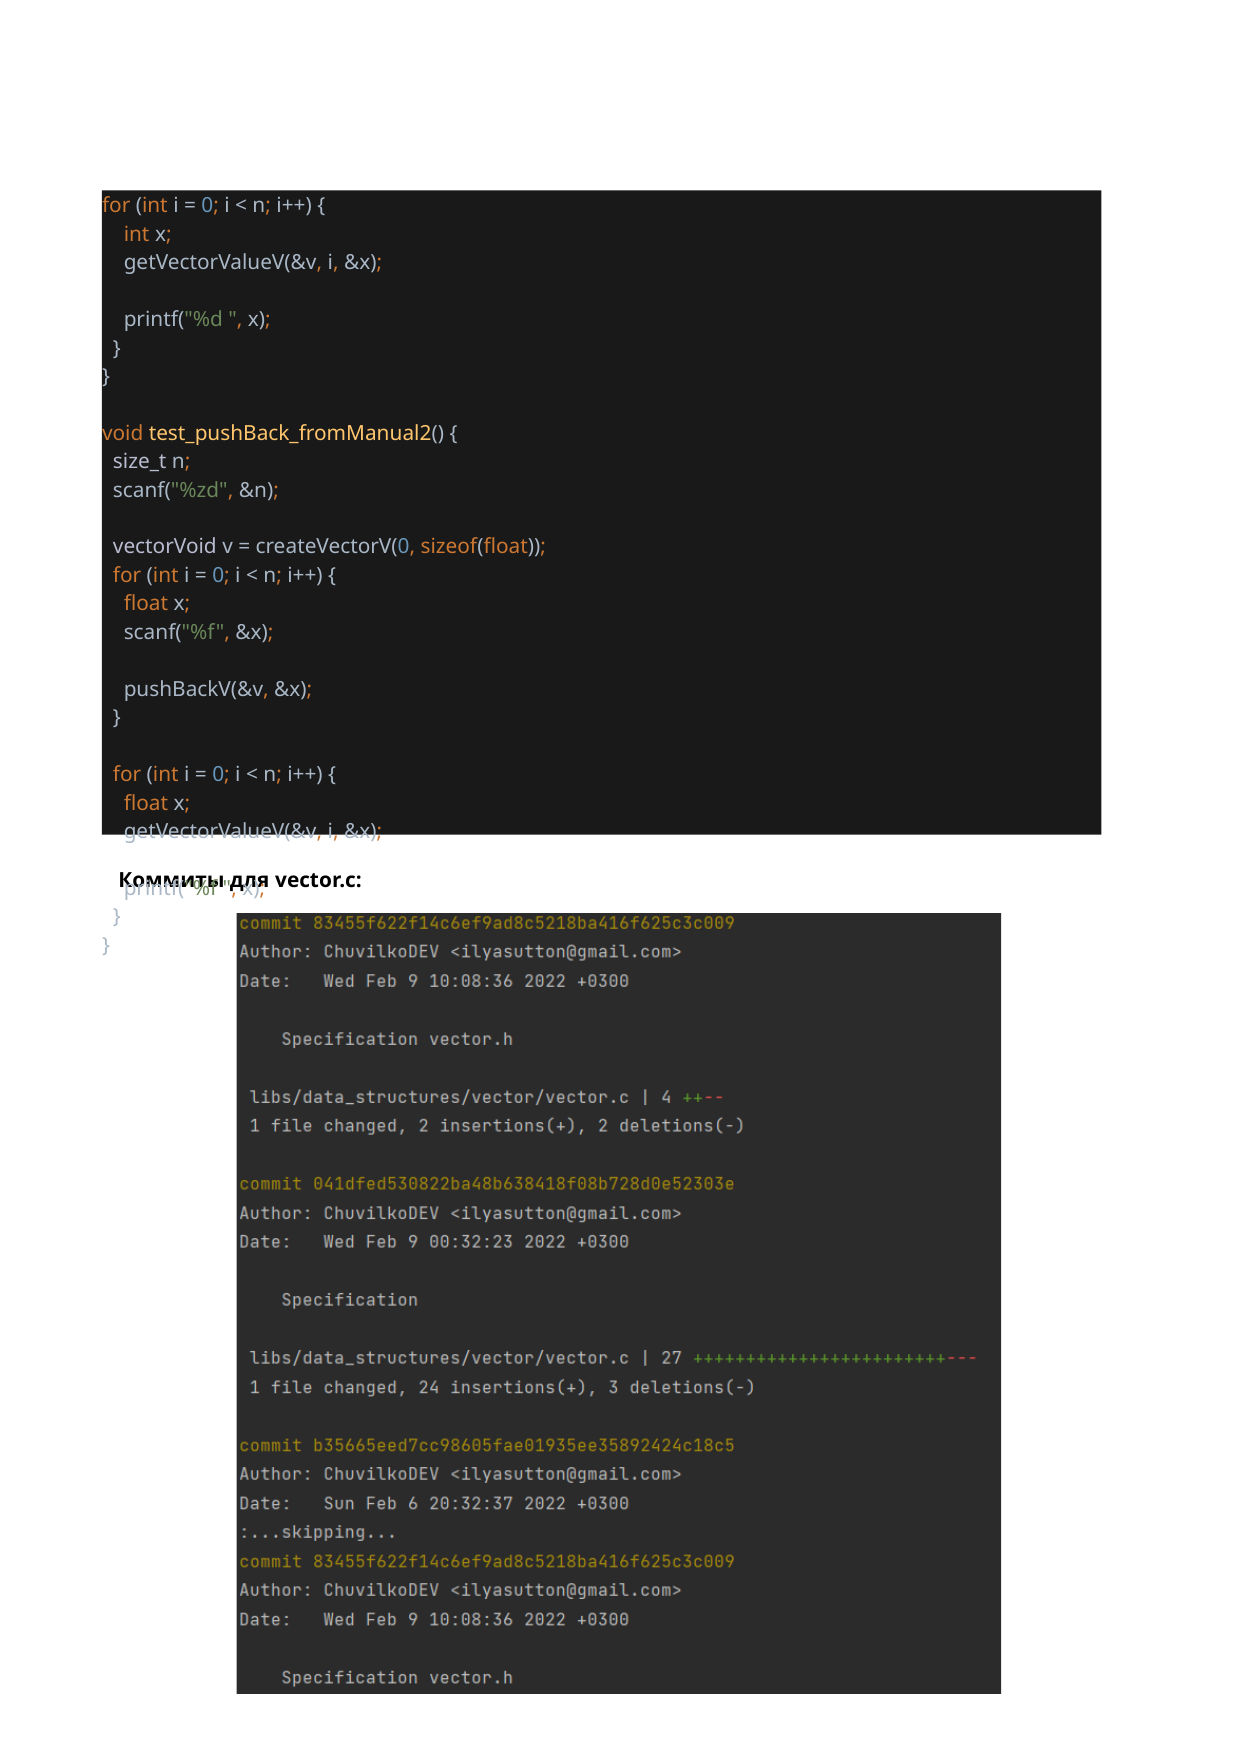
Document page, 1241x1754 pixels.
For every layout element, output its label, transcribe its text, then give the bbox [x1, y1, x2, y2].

text Коммиты для vector.c: [118, 866, 1122, 894]
picture [236, 913, 1002, 1694]
